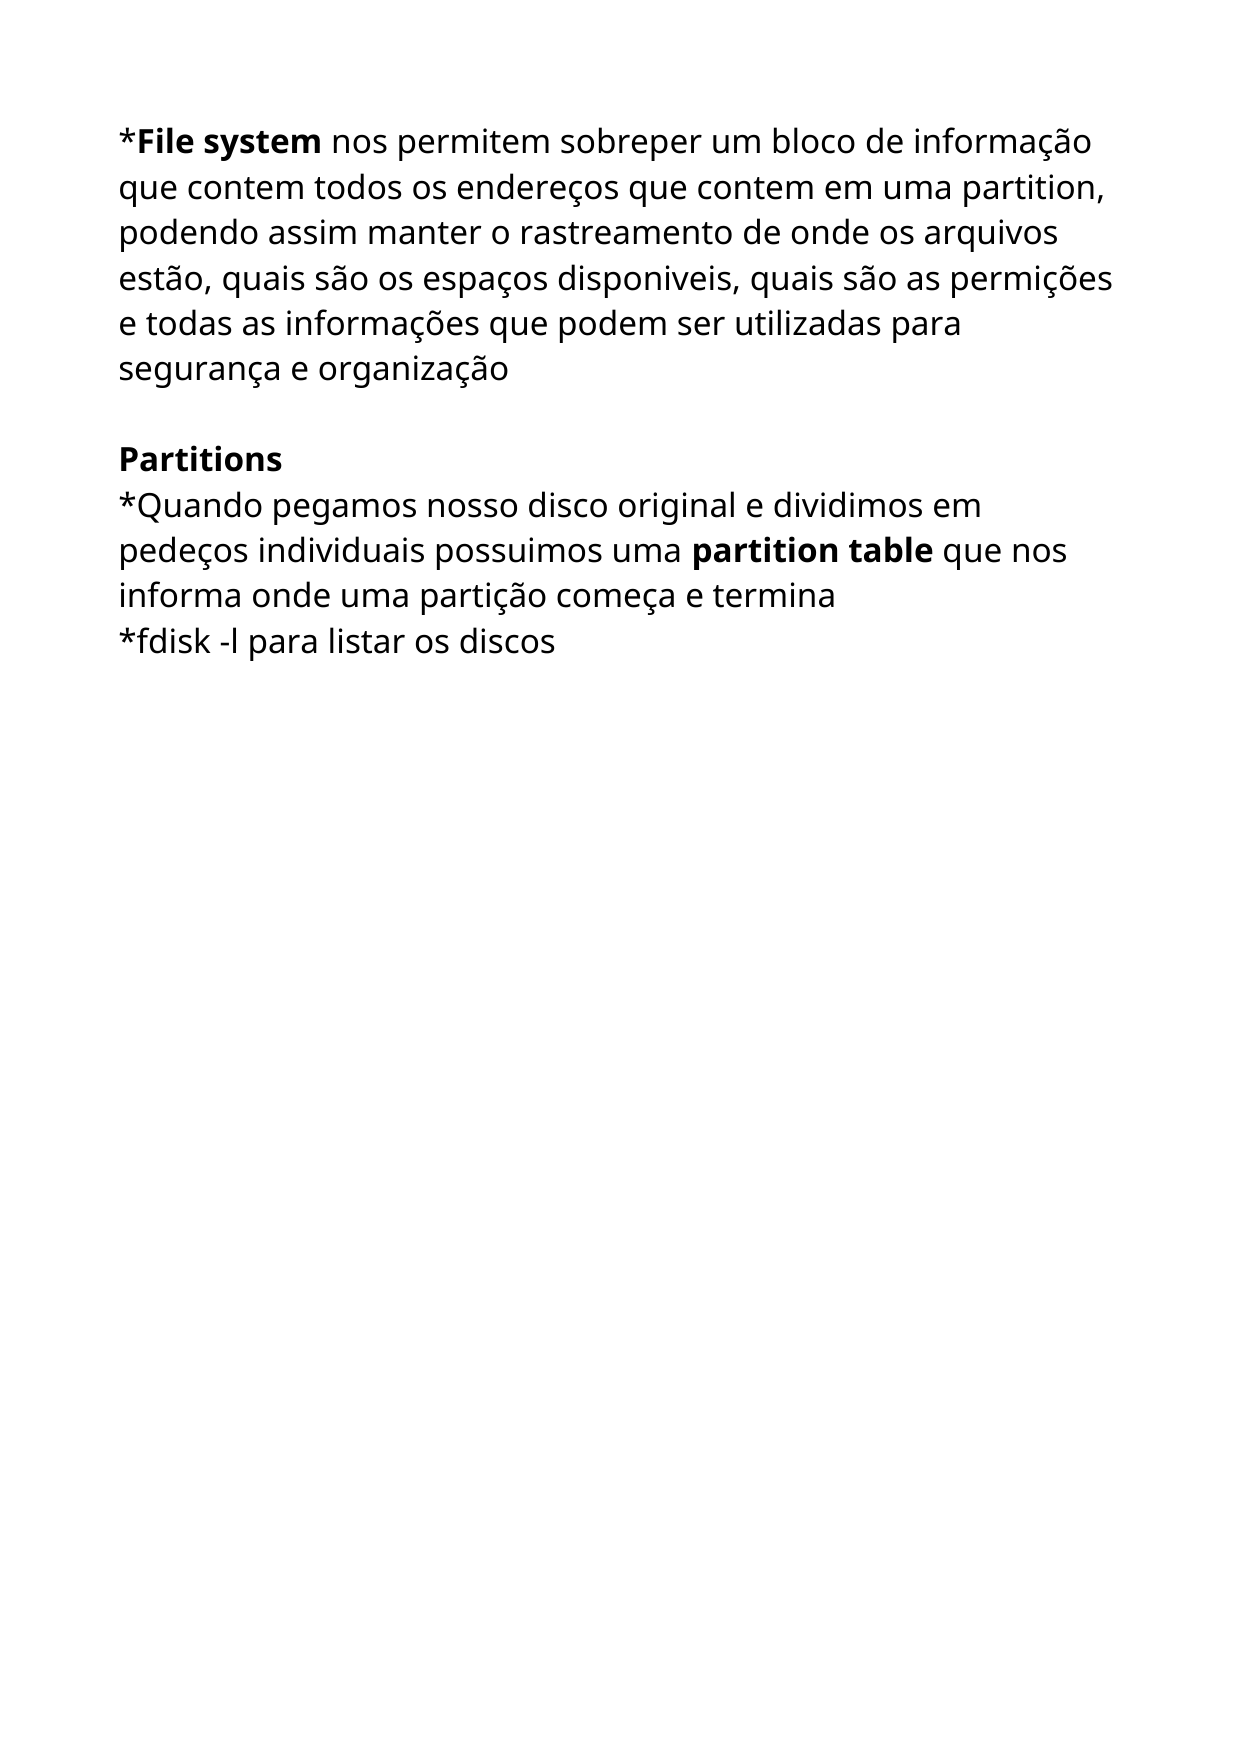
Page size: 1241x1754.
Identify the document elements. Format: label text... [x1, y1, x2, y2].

text *File system nos permitem sobreper um bloco de informação que contem todos os endereços que contem em uma partition, podendo assim manter o rastreamento de onde os arquivos estão, quais são os espaços disponiveis, quais são as permições e todas as informações que podem ser utilizadas para segurança e organização [118, 118, 1122, 391]
text *Quando pegamos nosso disco original e dividimos em pedeços individuais possuimos uma partition table que nos informa onde uma partição começa e termina [118, 481, 1122, 618]
text Partitions [118, 436, 1122, 481]
text *fdisk -l para listar os discos [118, 618, 1122, 663]
